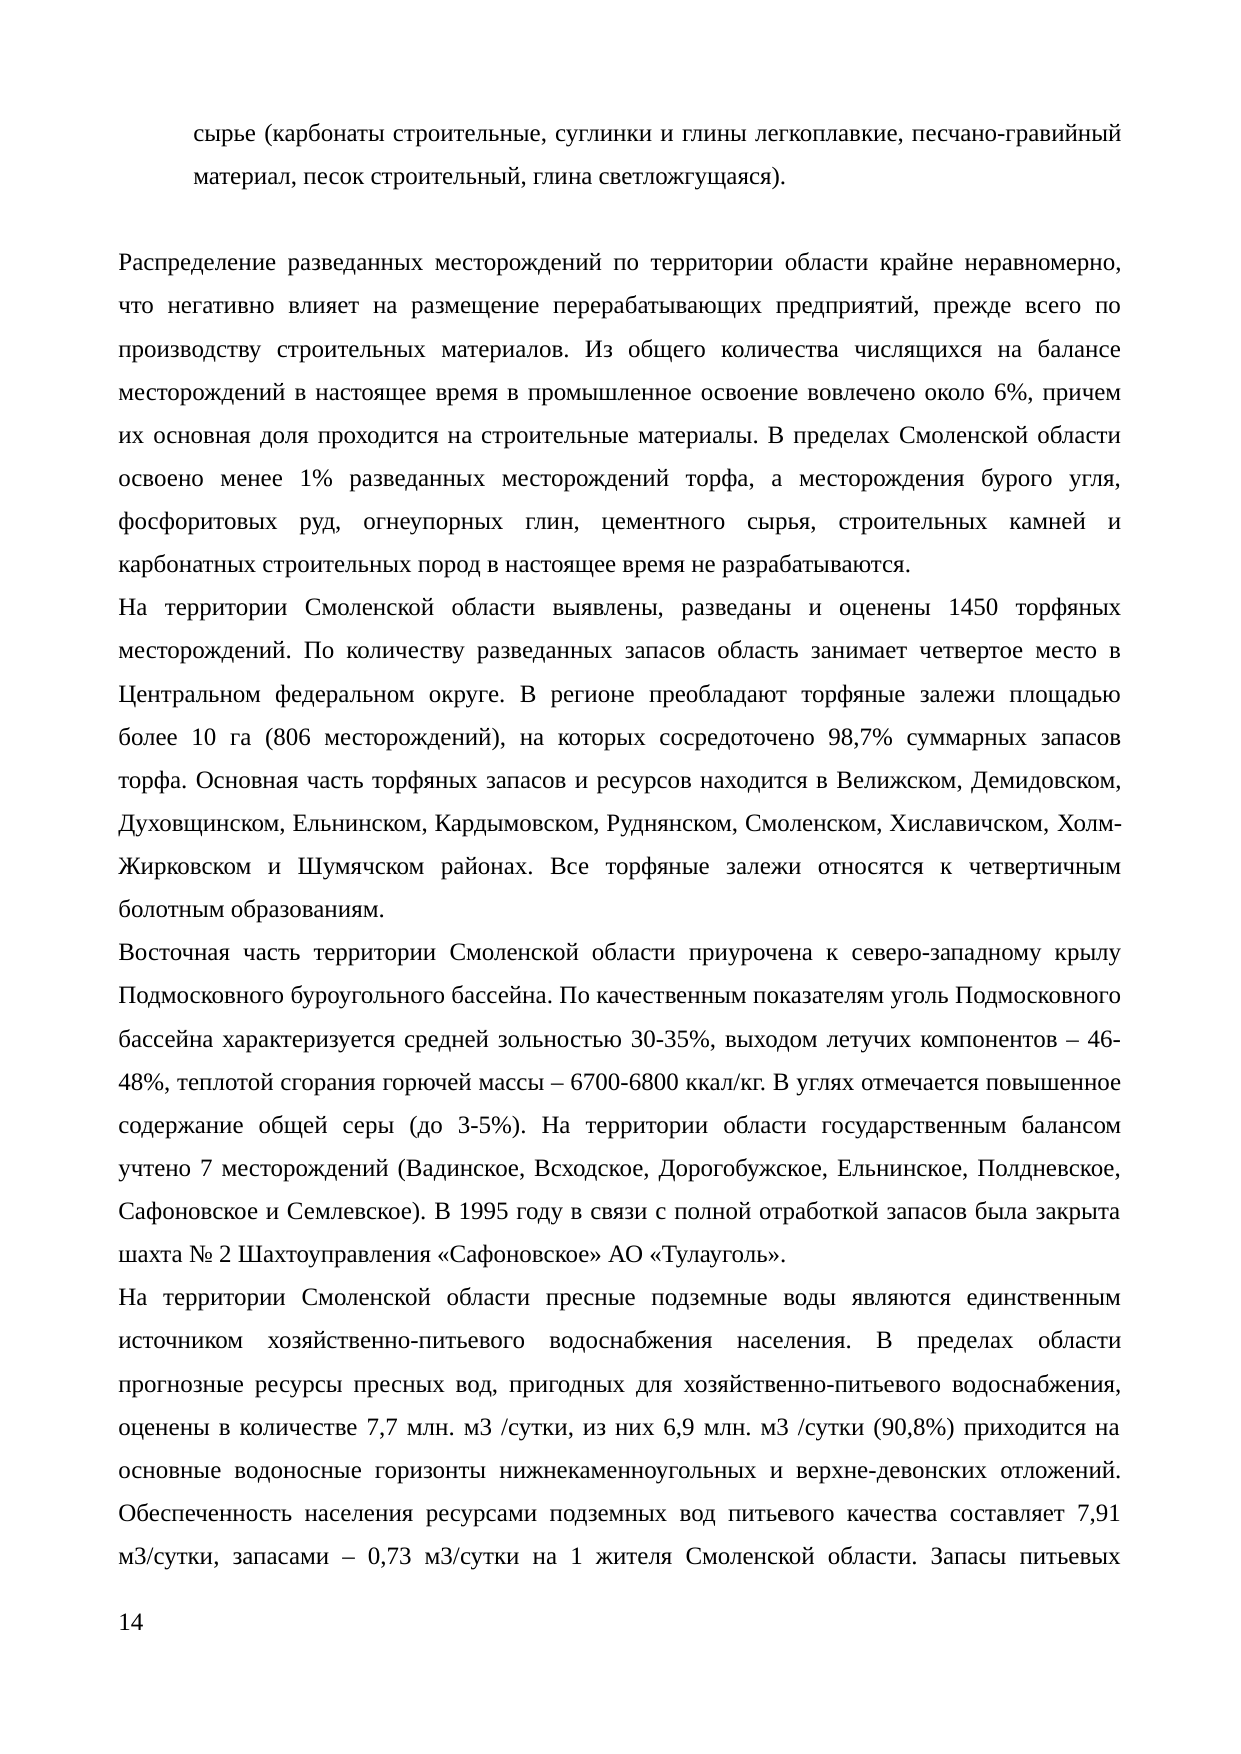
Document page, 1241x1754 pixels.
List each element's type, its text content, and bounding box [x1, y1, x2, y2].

text На территории Смоленской области выявлены, разведаны и оценены 1450 торфяных месторождений. По количеству разведанных запасов область занимает четвертое место в Центральном федеральном округе. В регионе преобладают торфяные залежи площадью более 10 га (806 месторождений), на которых сосредоточено 98,7% суммарных запасов торфа. Основная часть торфяных запасов и ресурсов находится в Велижском, Демидовском, Духовщинском, Ельнинском, Кардымовском, Руднянском, Смоленском, Хиславичском, Холм-Жирковском и Шумячском районах. Все торфяные залежи относятся к четвертичным болотным образованиям. [118, 592, 1122, 923]
list сырье (карбонаты строительные, суглинки и глины легкоплавкие, песчано-гравийный материал, песок строительный, глина светложгущаяся). [156, 118, 1122, 190]
text Восточная часть территории Смоленской области приурочена к северо-западному крылу Подмосковного буроугольного бассейна. По качественным показателям уголь Подмосковного бассейна характеризуется средней зольностью 30-35%, выходом летучих компонентов – 46-48%, теплотой сгорания горючей массы – 6700-6800 ккал/кг. В углях отмечается повышенное содержание общей серы (до 3-5%). На территории области государственным балансом учтено 7 месторождений (Вадинское, Всходское, Дорогобужское, Ельнинское, Полдневское, Сафоновское и Семлевское). В 1995 году в связи с полной отработкой запасов была закрыта шахта № 2 Шахтоуправления «Сафоновское» АО «Тулауголь». [118, 937, 1122, 1268]
text На территории Смоленской области пресные подземные воды являются единственным источником хозяйственно-питьевого водоснабжения населения. В пределах области прогнозные ресурсы пресных вод, пригодных для хозяйственно-питьевого водоснабжения, оценены в количестве 7,7 млн. м3 /сутки, из них 6,9 млн. м3 /сутки (90,8%) приходится на основные водоносные горизонты нижнекаменноугольных и верхне-девонских отложений. Обеспеченность населения ресурсами подземных вод питьевого качества составляет 7,91 м3/сутки, запасами – 0,73 м3/сутки на 1 жителя Смоленской области. Запасы питьевых [118, 1282, 1122, 1570]
text Распределение разведанных месторождений по территории области крайне неравномерно, что негативно влияет на размещение перерабатывающих предприятий, прежде всего по производству строительных материалов. Из общего количества числящихся на балансе месторождений в настоящее время в промышленное освоение вовлечено около 6%, причем их основная доля проходится на строительные материалы. В пределах Смоленской области освоено менее 1% разведанных месторождений торфа, а месторождения бурого угля, фосфоритовых руд, огнеупорных глин, цементного сырья, строительных камней и карбонатных строительных пород в настоящее время не разрабатываются. [118, 204, 1122, 578]
